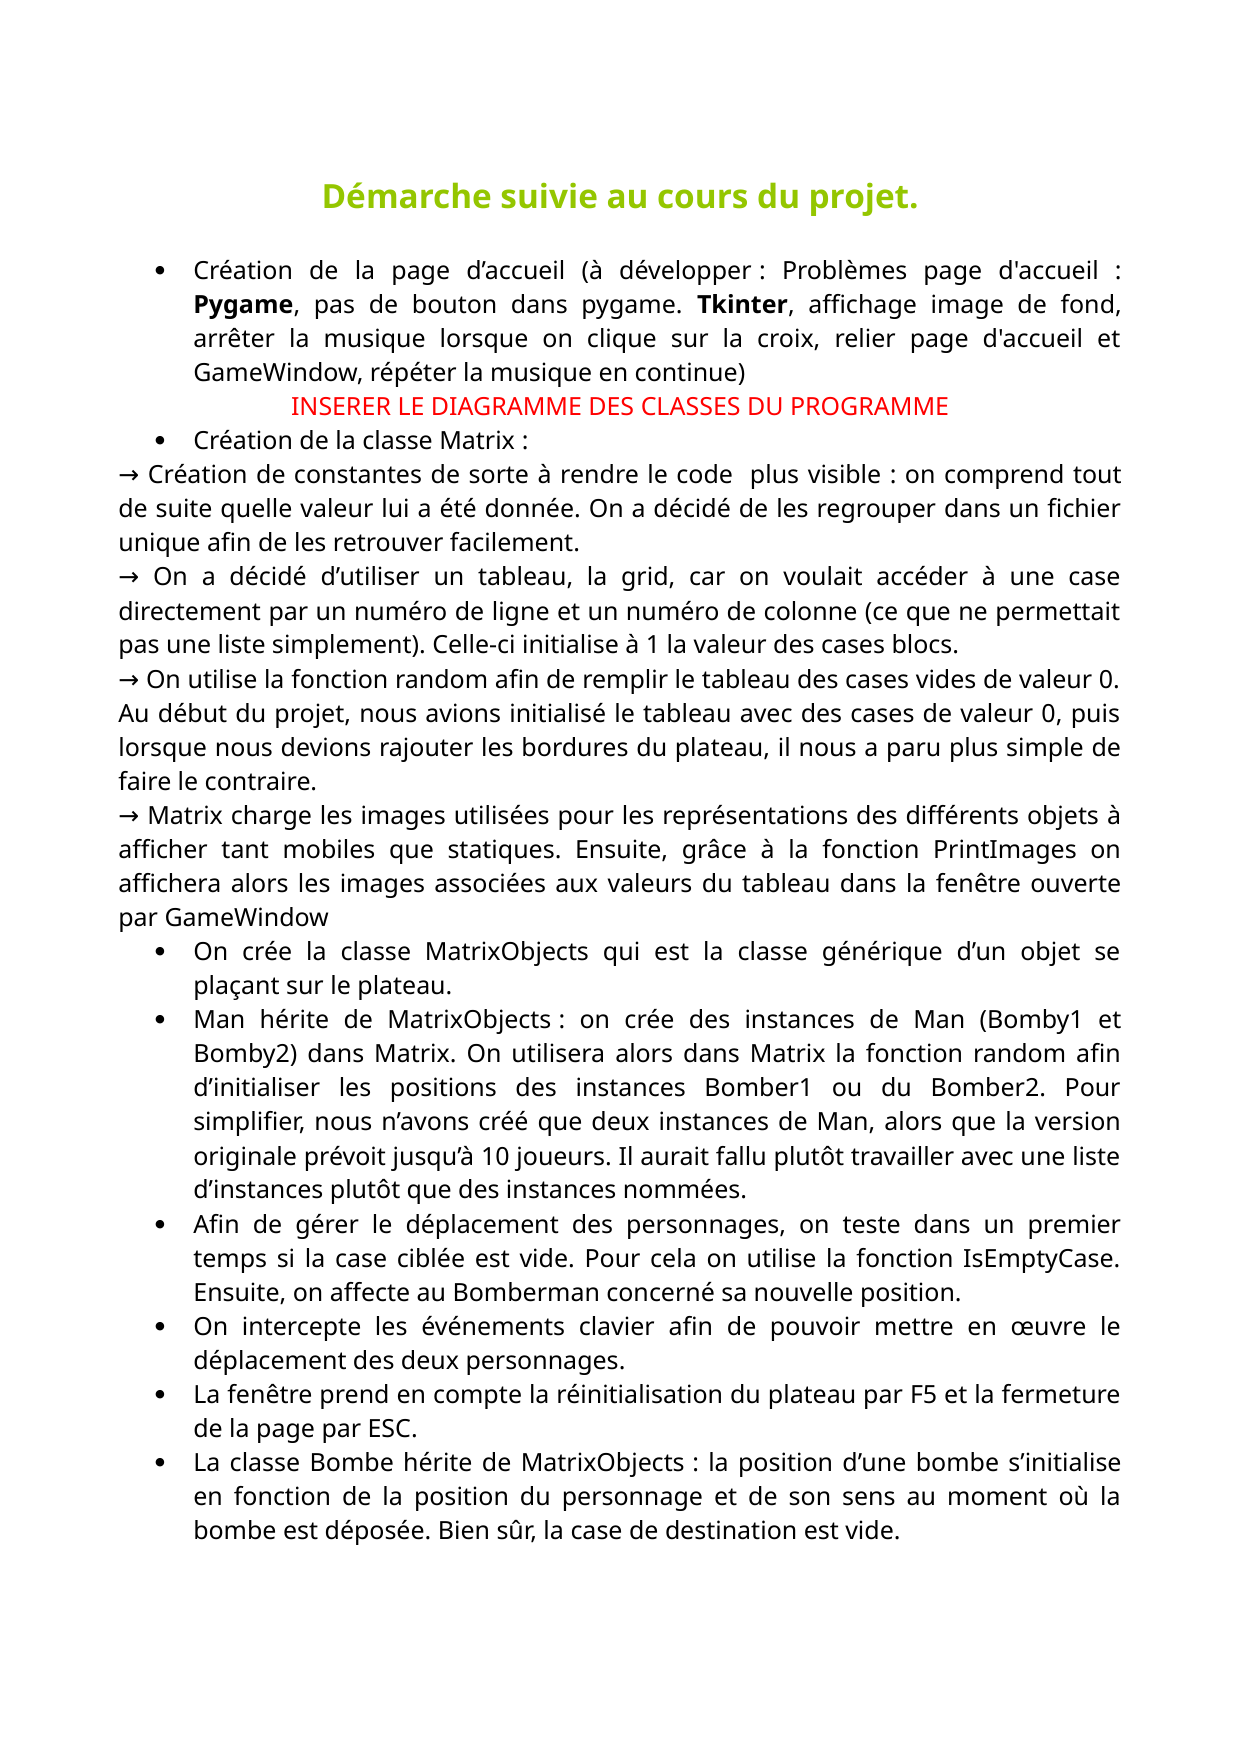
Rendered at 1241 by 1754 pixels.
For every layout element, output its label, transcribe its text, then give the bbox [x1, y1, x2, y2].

list Man hérite de MatrixObjects : on crée des instances de Man (Bomby1 et Bomby2) dans Matrix. On utilisera alors dans Matrix la fonction random afin d’initialiser les positions des instances Bomber1 ou du Bomber2. Pour simplifier, nous n’avons créé que deux instances de Man, alors que la version originale prévoit jusqu’à 10 joueurs. Il aurait fallu plutôt travailler avec une liste d’instances plutôt que des instances nommées. [156, 1002, 1122, 1206]
list La fenêtre prend en compte la réinitialisation du plateau par F5 et la fermeture de la page par ESC. [156, 1377, 1122, 1445]
list Afin de gérer le déplacement des personnages, on teste dans un premier temps si la case ciblée est vide. Pour cela on utilise la fonction IsEmptyCase. Ensuite, on affecte au Bomberman concerné sa nouvelle position. [156, 1206, 1122, 1308]
list Création de la page d’accueil (à développer : Problèmes page d'accueil : Pygame, pas de bouton dans pygame. Tkinter, affichage image de fond, arrêter la musique lorsque on clique sur la croix, relier page d'accueil et GameWindow, répéter la musique en continue) [156, 252, 1122, 389]
text → On a décidé d’utiliser un tableau, la grid, car on voulait accéder à une case directement par un numéro de ligne et un numéro de colonne (ce que ne permettait pas une liste simplement). Celle-ci initialise à 1 la valeur des cases blocs. [118, 559, 1122, 661]
list On crée la classe MatrixObjects qui est la classe générique d’un objet se plaçant sur le plateau. [156, 934, 1122, 1002]
text → Création de constantes de sorte à rendre le code plus visible : on comprend tout de suite quelle valeur lui a été donnée. On a décidé de les regrouper dans un fichier unique afin de les retrouver facilement. [118, 457, 1122, 559]
text INSERER LE DIAGRAMME DES CLASSES DU PROGRAMME [118, 389, 1122, 423]
text → On utilise la fonction random afin de remplir le tableau des cases vides de valeur 0. Au début du projet, nous avions initialisé le tableau avec des cases de valeur 0, puis lorsque nous devions rajouter les bordures du plateau, il nous a paru plus simple de faire le contraire. [118, 661, 1122, 797]
list Création de la classe Matrix : [156, 423, 1122, 457]
text → Matrix charge les images utilisées pour les représentations des différents objets à afficher tant mobiles que statiques. Ensuite, grâce à la fonction PrintImages on affichera alors les images associées aux valeurs du tableau dans la fenêtre ouverte par GameWindow [118, 797, 1122, 934]
list On intercepte les événements clavier afin de pouvoir mettre en œuvre le déplacement des deux personnages. [156, 1308, 1122, 1377]
subtitle Démarche suivie au cours du projet. [118, 173, 1122, 218]
list La classe Bombe hérite de MatrixObjects : la position d’une bombe s’initialise en fonction de la position du personnage et de son sens au moment où la bombe est déposée. Bien sûr, la case de destination est vide. [156, 1445, 1122, 1547]
